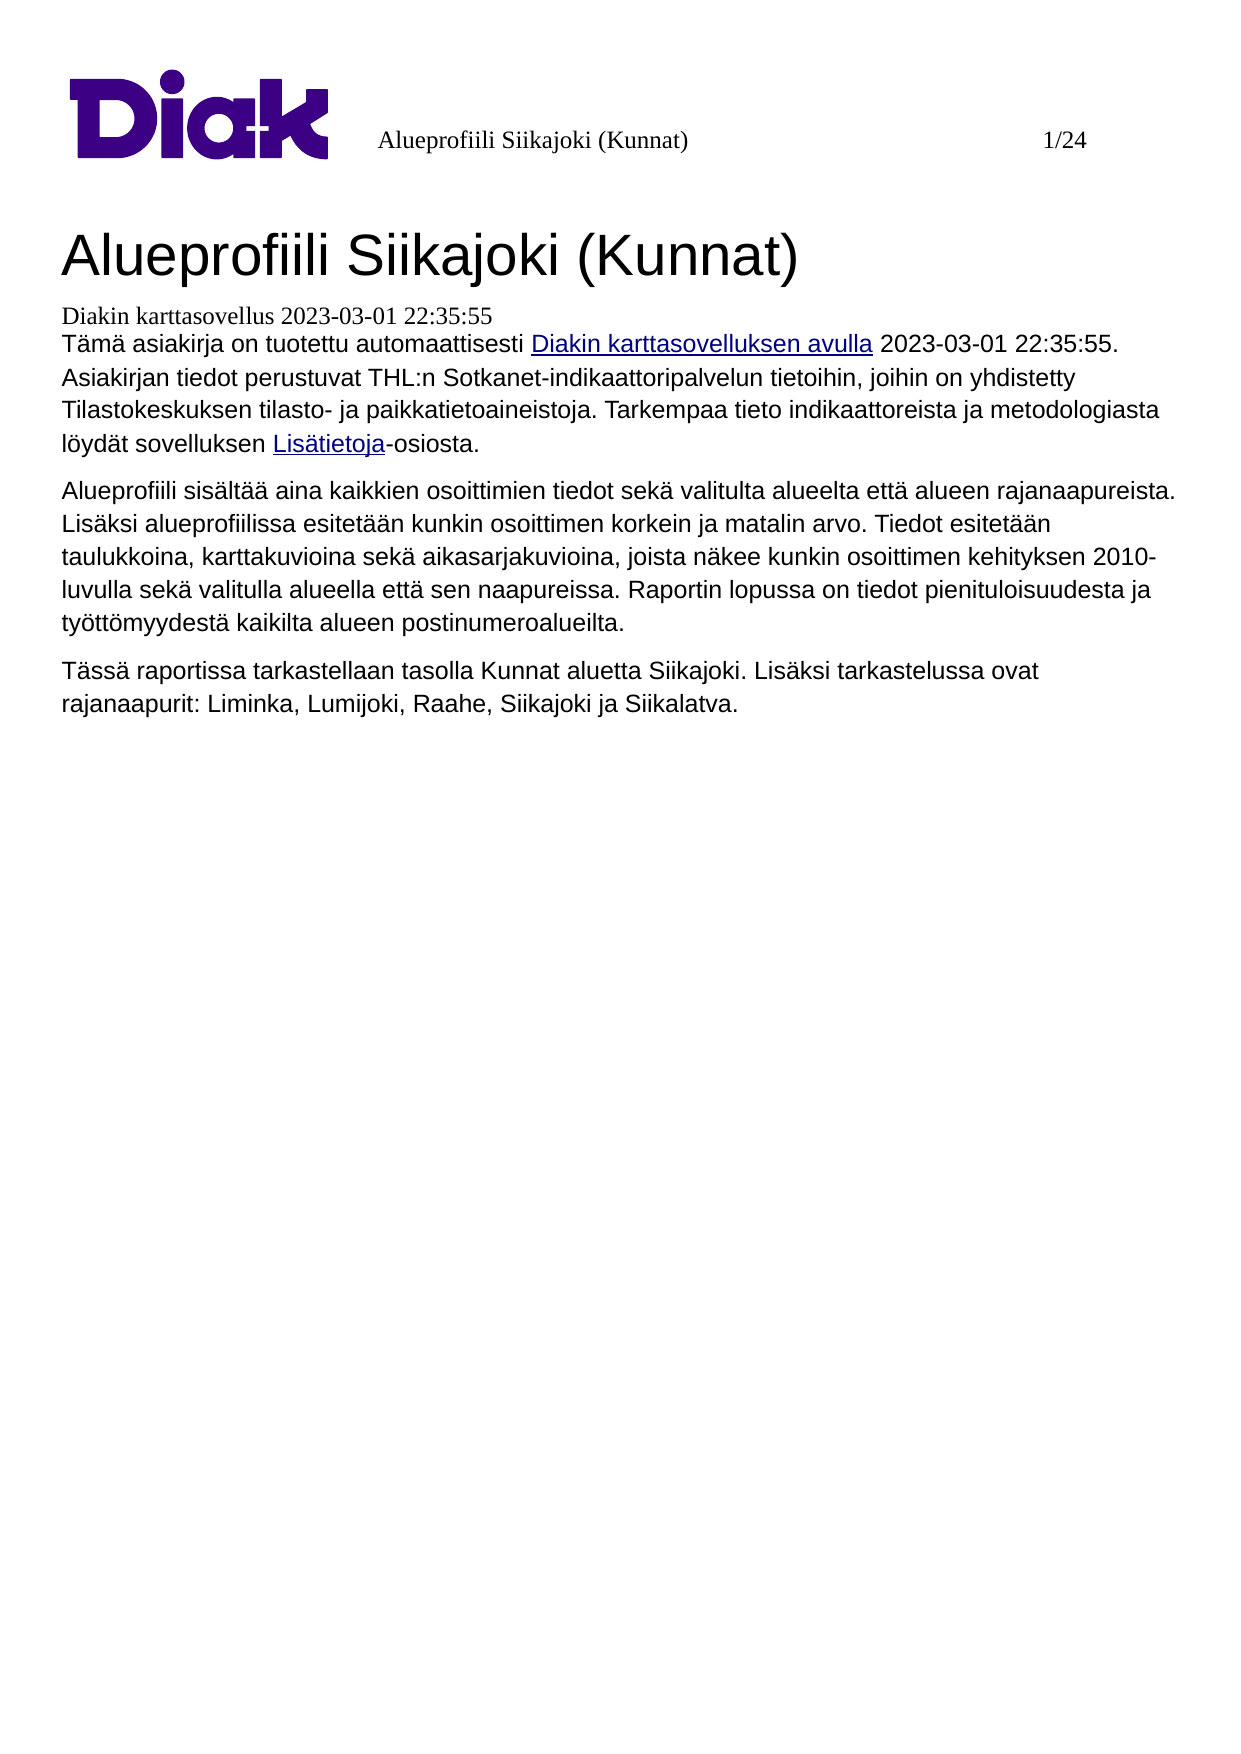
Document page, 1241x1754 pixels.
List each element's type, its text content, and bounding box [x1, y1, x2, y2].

text Alueprofiili sisältää aina kaikkien osoittimien tiedot sekä valitulta alueelta että alueen rajanaapureista. Lisäksi alueprofiilissa esitetään kunkin osoittimen korkein ja matalin arvo. Tiedot esitetään taulukkoina, karttakuvioina sekä aikasarjakuvioina, joista näkee kunkin osoittimen kehityksen 2010-luvulla sekä valitulla alueella että sen naapureissa. Raportin lopussa on tiedot pienituloisuudesta ja työttömyydestä kaikilta alueen postinumeroalueilta. [61, 476, 1179, 637]
text Diakin karttasovellus 2023-03-01 22:35:55 [61, 301, 1179, 329]
text Tässä raportissa tarkastellaan tasolla Kunnat aluetta Siikajoki. Lisäksi tarkastelussa ovat rajanaapurit: Liminka, Lumijoki, Raahe, Siikajoki ja Siikalatva. [61, 656, 1179, 718]
title Alueprofiili Siikajoki (Kunnat) [61, 221, 1179, 288]
text Tämä asiakirja on tuotettu automaattisesti Diakin karttasovelluksen avulla 2023-03-01 22:35:55. Asiakirjan tiedot perustuvat THL:n Sotkanet-indikaattoripalvelun tietoihin, joihin on yhdistetty Tilastokeskuksen tilasto- ja paikkatietoaineistoja. Tarkempaa tieto indikaattoreista ja metodologiasta löydät sovelluksen Lisätietoja-osiosta. [61, 329, 1179, 457]
